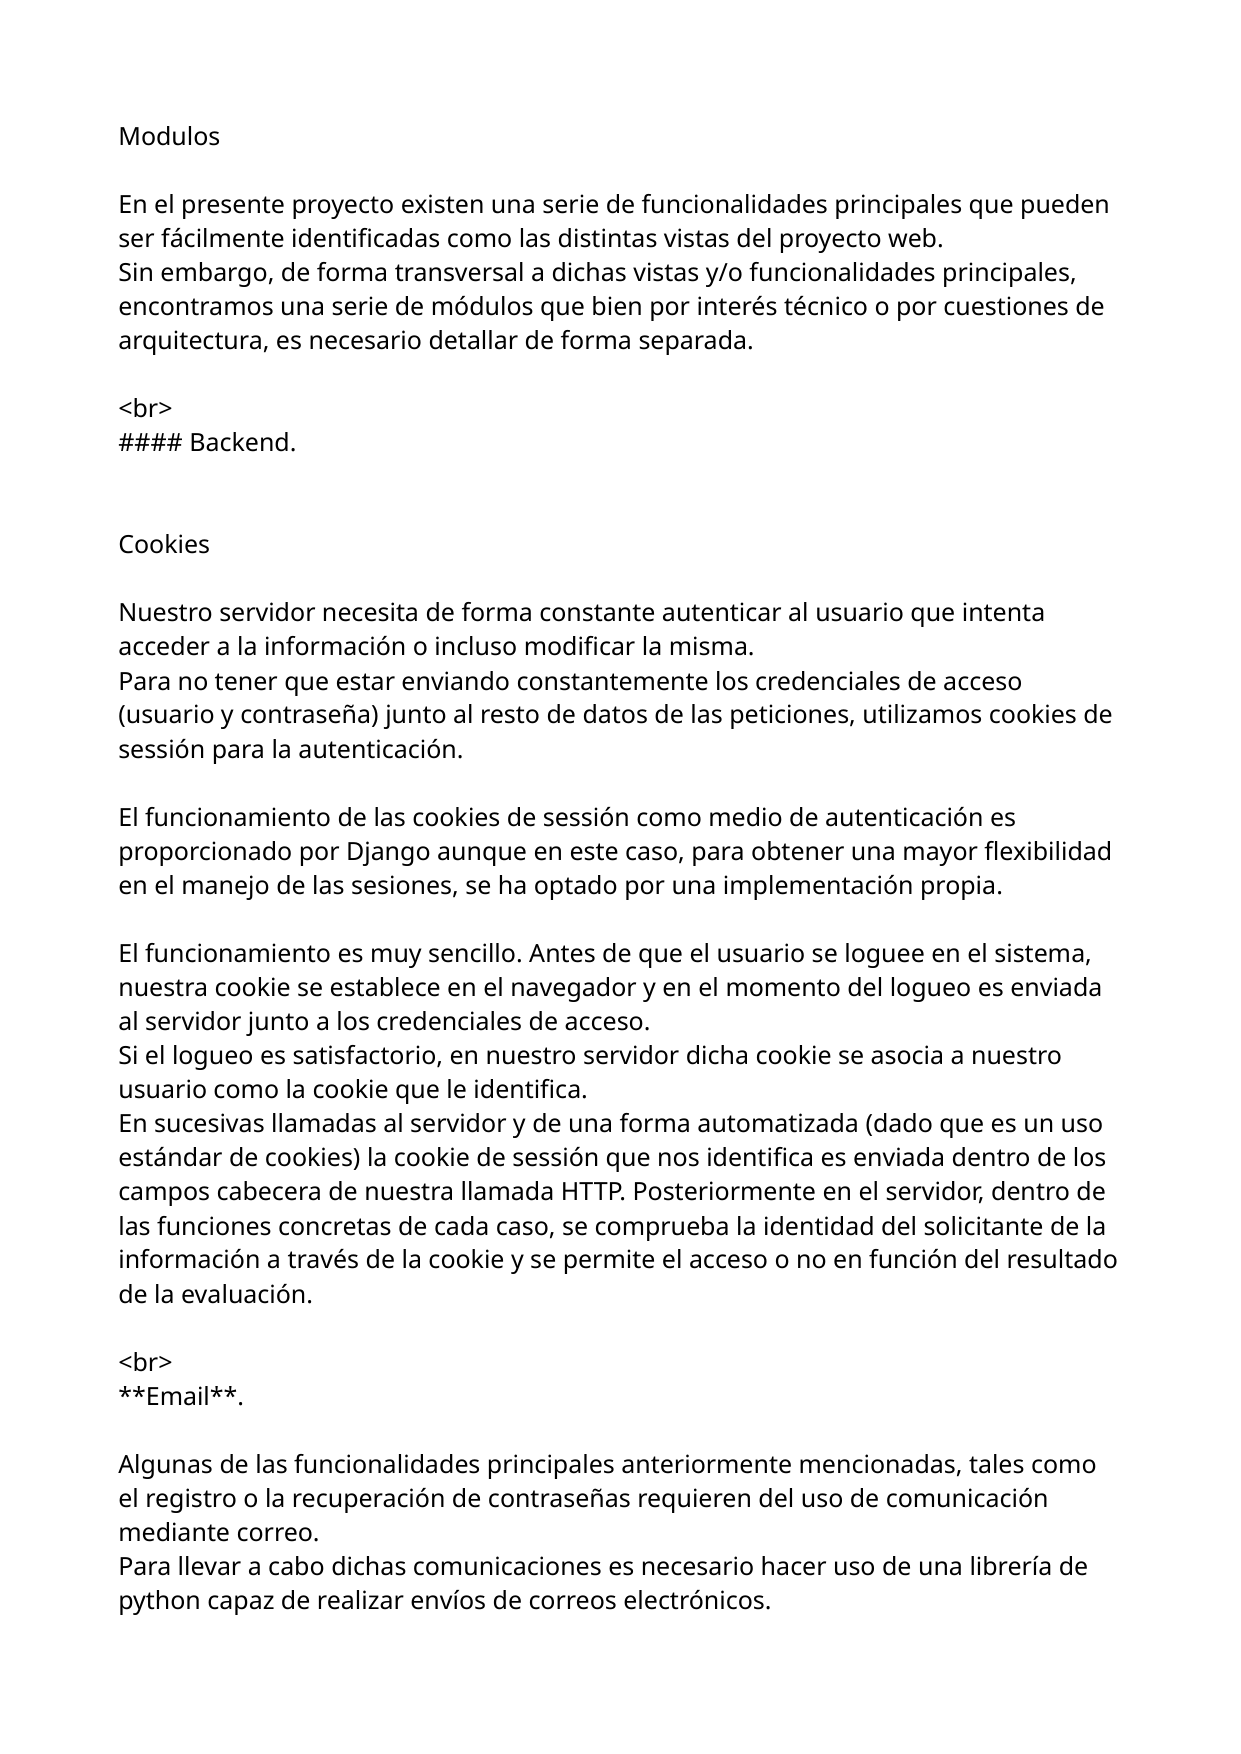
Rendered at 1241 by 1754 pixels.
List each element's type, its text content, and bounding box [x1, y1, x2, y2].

text <br> [118, 1344, 1122, 1378]
text Sin embargo, de forma transversal a dichas vistas y/o funcionalidades principales, encontramos una serie de módulos que bien por interés técnico o por cuestiones de arquitectura, es necesario detallar de forma separada. [118, 254, 1122, 357]
text **Email**. [118, 1378, 1122, 1412]
text Cookies [118, 527, 1122, 561]
text El funcionamiento es muy sencillo. Antes de que el usuario se loguee en el sistema, nuestra cookie se establece en el navegador y en el momento del logueo es enviada al servidor junto a los credenciales de acceso. [118, 902, 1122, 1038]
text Algunas de las funcionalidades principales anteriormente mencionadas, tales como el registro o la recuperación de contraseñas requieren del uso de comunicación mediante correo. [118, 1447, 1122, 1549]
text <br> [118, 391, 1122, 425]
text El funcionamiento de las cookies de sessión como medio de autenticación es proporcionado por Django aunque en este caso, para obtener una mayor flexibilidad en el manejo de las sesiones, se ha optado por una implementación propia. [118, 799, 1122, 902]
text Para llevar a cabo dichas comunicaciones es necesario hacer uso de una librería de python capaz de realizar envíos de correos electrónicos. [118, 1549, 1122, 1617]
text Nuestro servidor necesita de forma constante autenticar al usuario que intenta acceder a la información o incluso modificar la misma. Para no tener que estar enviando constantemente los credenciales de acceso (usuario y contraseña) junto al resto de datos de las peticiones, utilizamos cookies de sessión para la autenticación. [118, 595, 1122, 765]
text #### Backend. [118, 425, 1122, 459]
text En el presente proyecto existen una serie de funcionalidades principales que pueden ser fácilmente identificadas como las distintas vistas del proyecto web. [118, 186, 1122, 254]
text Modulos [118, 118, 1122, 152]
text Si el logueo es satisfactorio, en nuestro servidor dicha cookie se asocia a nuestro usuario como la cookie que le identifica. En sucesivas llamadas al servidor y de una forma automatizada (dado que es un uso estándar de cookies) la cookie de sessión que nos identifica es enviada dentro de los campos cabecera de nuestra llamada HTTP. Posteriormente en el servidor, dentro de las funciones concretas de cada caso, se comprueba la identidad del solicitante de la información a través de la cookie y se permite el acceso o no en función del resultado de la evaluación. [118, 1038, 1122, 1310]
